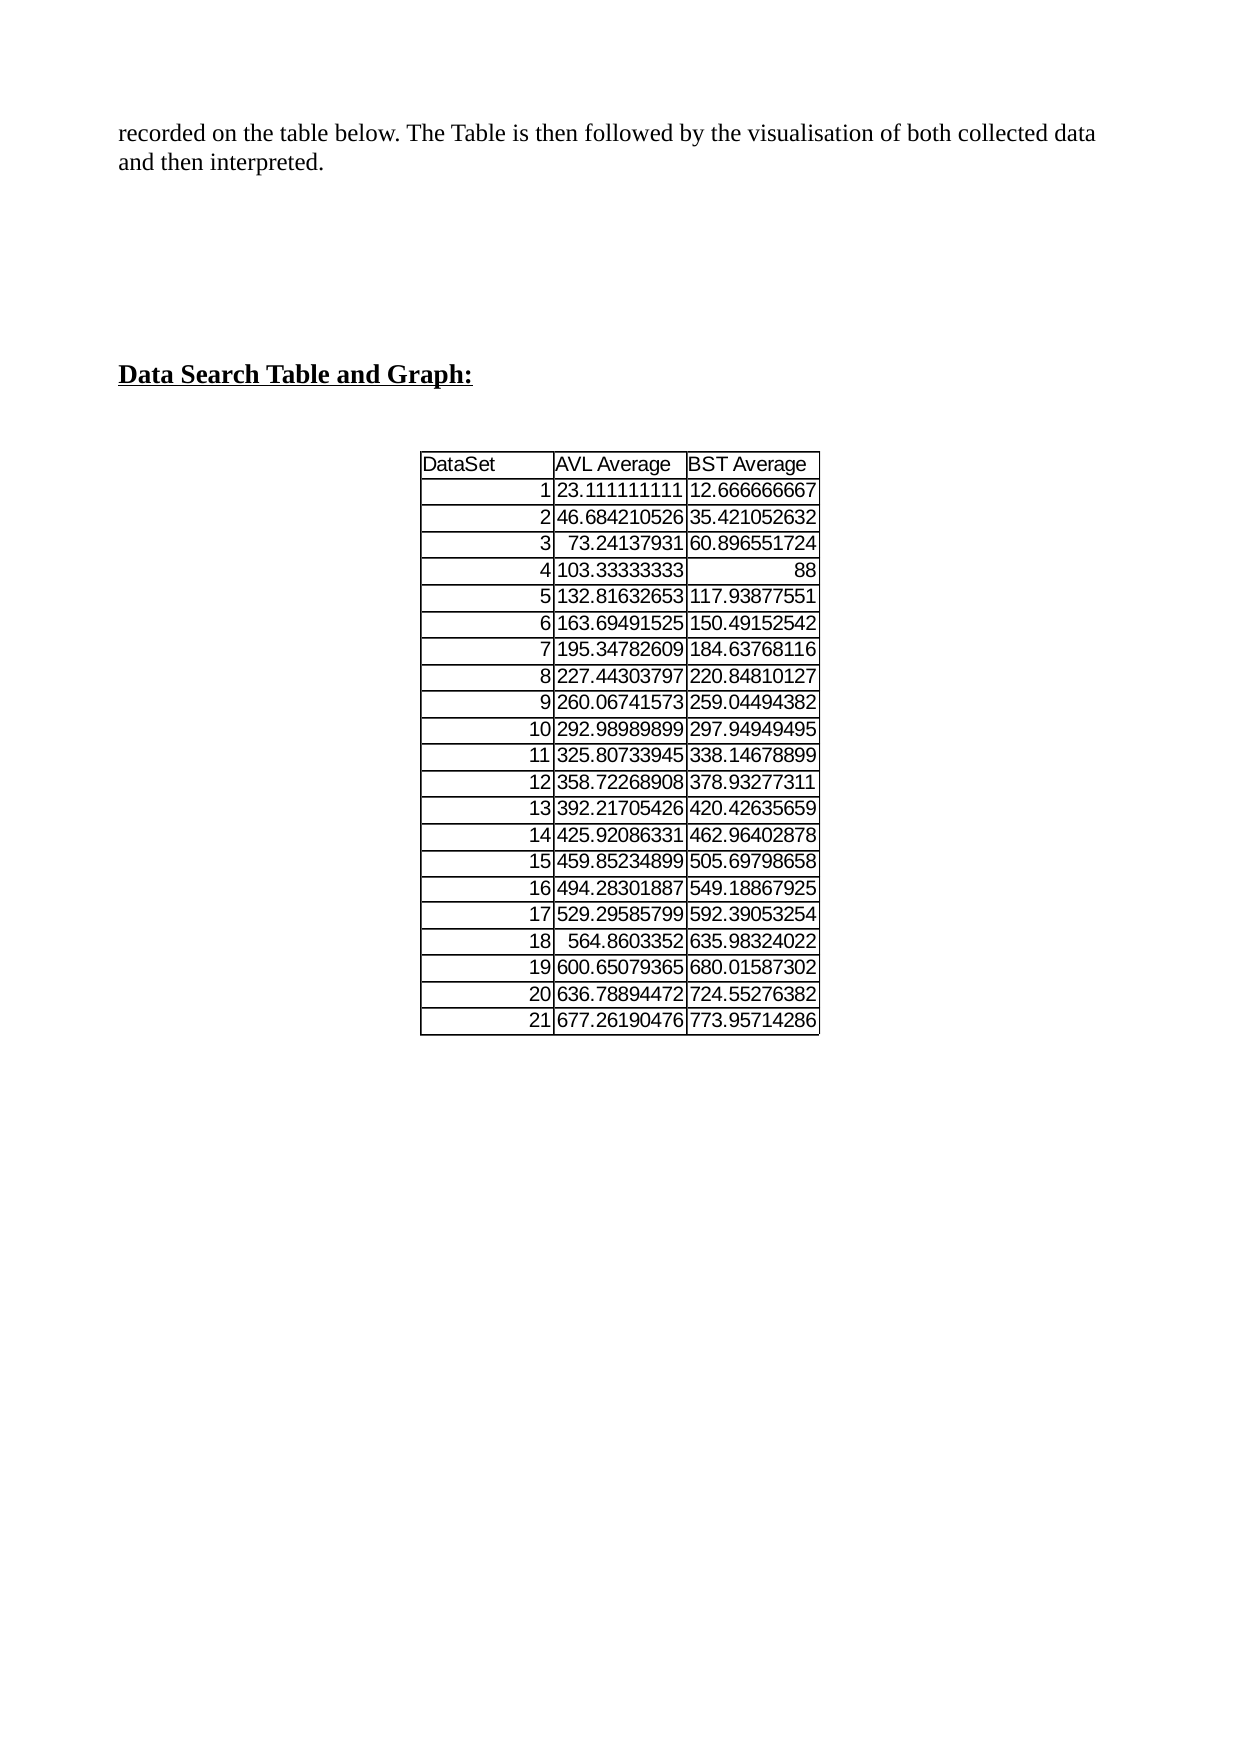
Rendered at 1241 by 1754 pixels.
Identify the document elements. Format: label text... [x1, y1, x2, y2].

text recorded on the table below. The Table is then followed by the visualisation of both collected data and then interpreted. [118, 118, 1122, 176]
text Data Search Table and Graph: [118, 358, 1122, 389]
